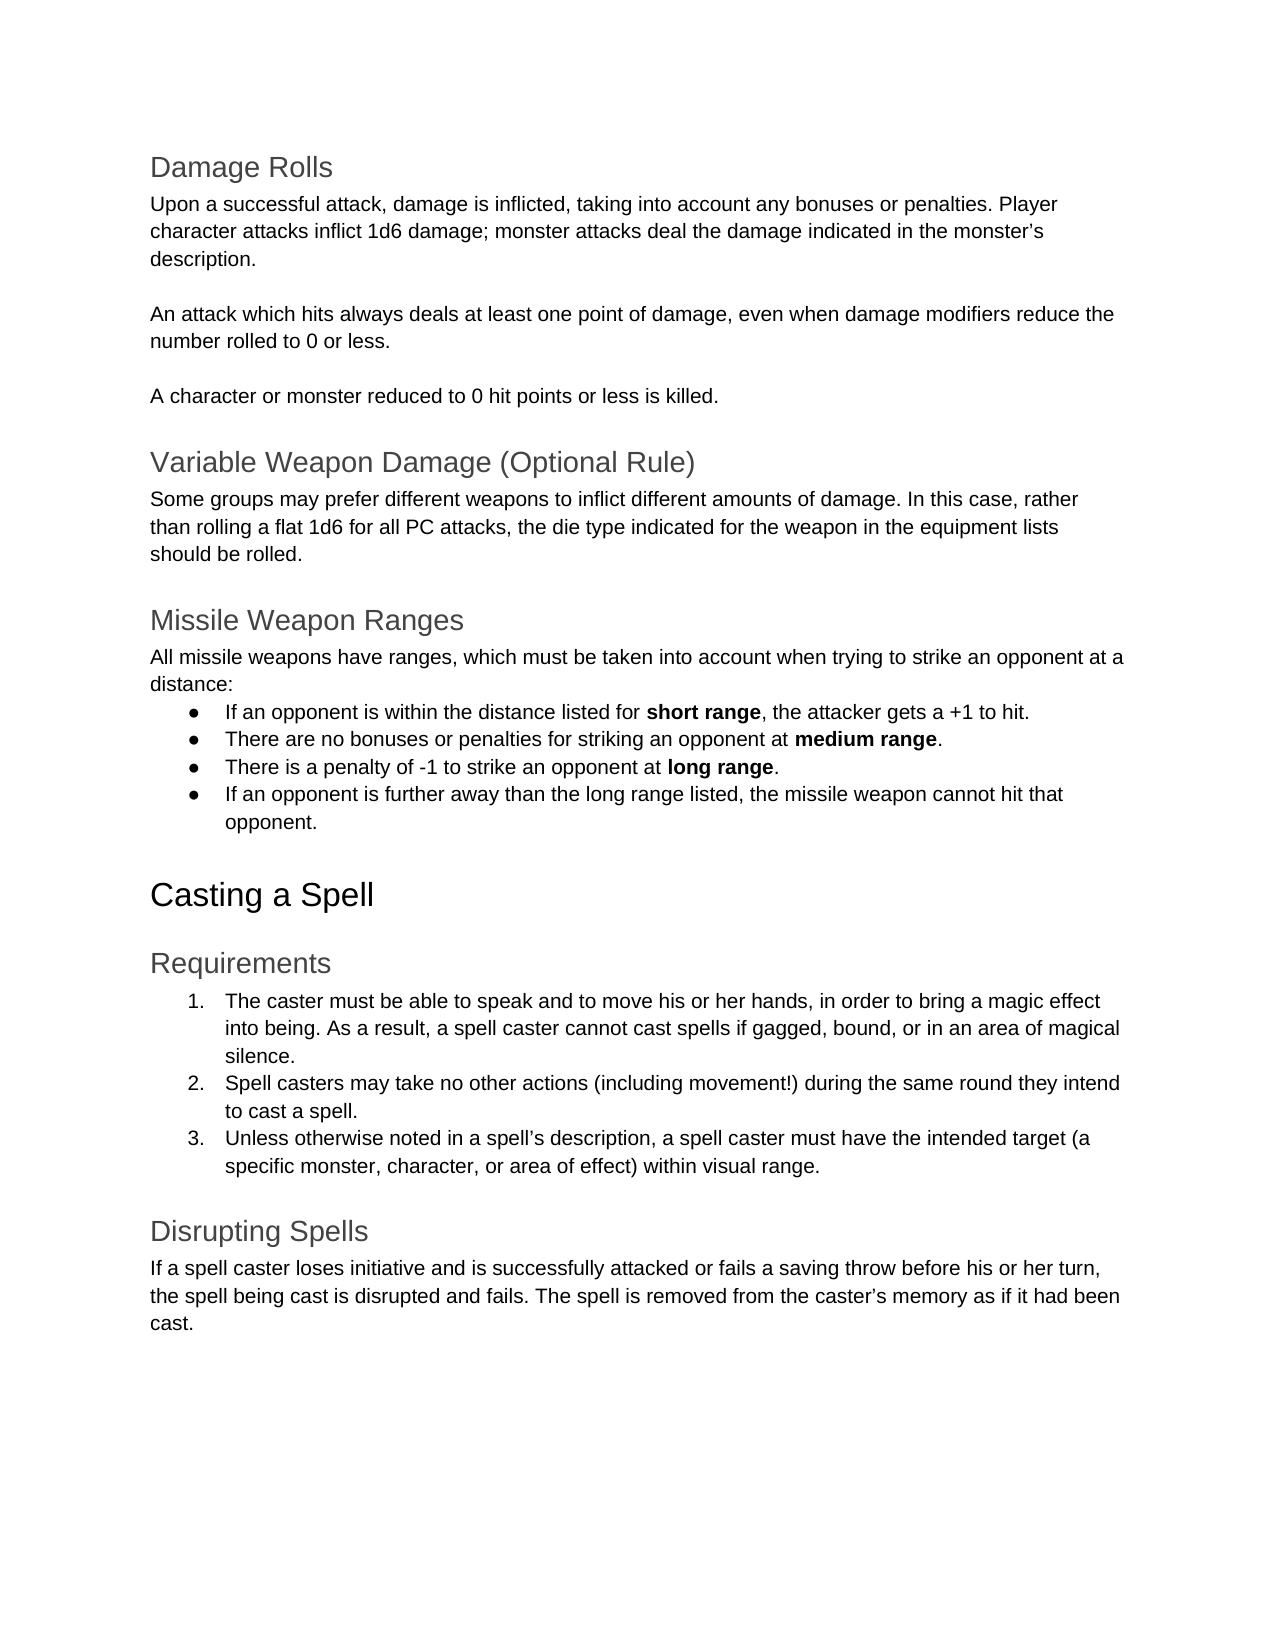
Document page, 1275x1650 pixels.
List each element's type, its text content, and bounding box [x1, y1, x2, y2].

text An attack which hits always deals at least one point of damage, even when damage modifiers reduce the number rolled to 0 or less. [150, 302, 1125, 353]
text Some groups may prefer different weapons to inflict different amounts of damage. In this case, rather than rolling a flat 1d6 for all PC attacks, the die type indicated for the weapon in the equipment lists should be rolled. [150, 487, 1125, 566]
list The caster must be able to speak and to move his or her hands, in order to bring a magic effect into being. As a result, a spell caster cannot cast spells if gagged, bound, or in an area of magical silence. [187, 988, 1125, 1067]
text If a spell caster loses initiative and is successfully attacked or fails a saving throw before his or her turn, the spell being cast is disrupted and fails. The spell is removed from the caster’s memory as if it had been cast. [150, 1256, 1125, 1335]
list There are no bonuses or penalties for striking an opponent at medium range. [187, 727, 1125, 751]
text Upon a successful attack, damage is inflicted, taking into account any bonuses or penalties. Player character attacks inflict 1d6 damage; monster attacks deal the damage indicated in the monster’s description. [150, 192, 1125, 271]
subtitle Damage Rolls [150, 150, 1125, 183]
list Spell casters may take no other actions (including movement!) during the same round they intend to cast a spell. [187, 1071, 1125, 1122]
subtitle Missile Weapon Ranges [150, 603, 1125, 636]
subtitle Casting​ a Spell [150, 875, 1125, 913]
subtitle Variable Weapon Damage (Optional Rule) [150, 445, 1125, 479]
list Unless otherwise noted in a spell’s description, a spell caster must have the intended target (a specific monster, character, or area of effect) within visual range. [187, 1126, 1125, 1177]
subtitle Disrupting Spells [150, 1214, 1125, 1248]
list If an opponent is further away than the long range listed, the missile weapon cannot hit that opponent. [187, 782, 1125, 834]
text All missile weapons have ranges, which must be taken into account when trying to strike an opponent at a distance: [150, 645, 1125, 696]
text A character or monster reduced to 0 hit points or less is killed. [150, 384, 1125, 408]
list If an opponent is within the distance listed for short range, the attacker gets a +1 to hit. [187, 700, 1125, 724]
subtitle Requirements [150, 947, 1125, 980]
list There is a penalty of -1 to strike an opponent at long range. [187, 755, 1125, 779]
